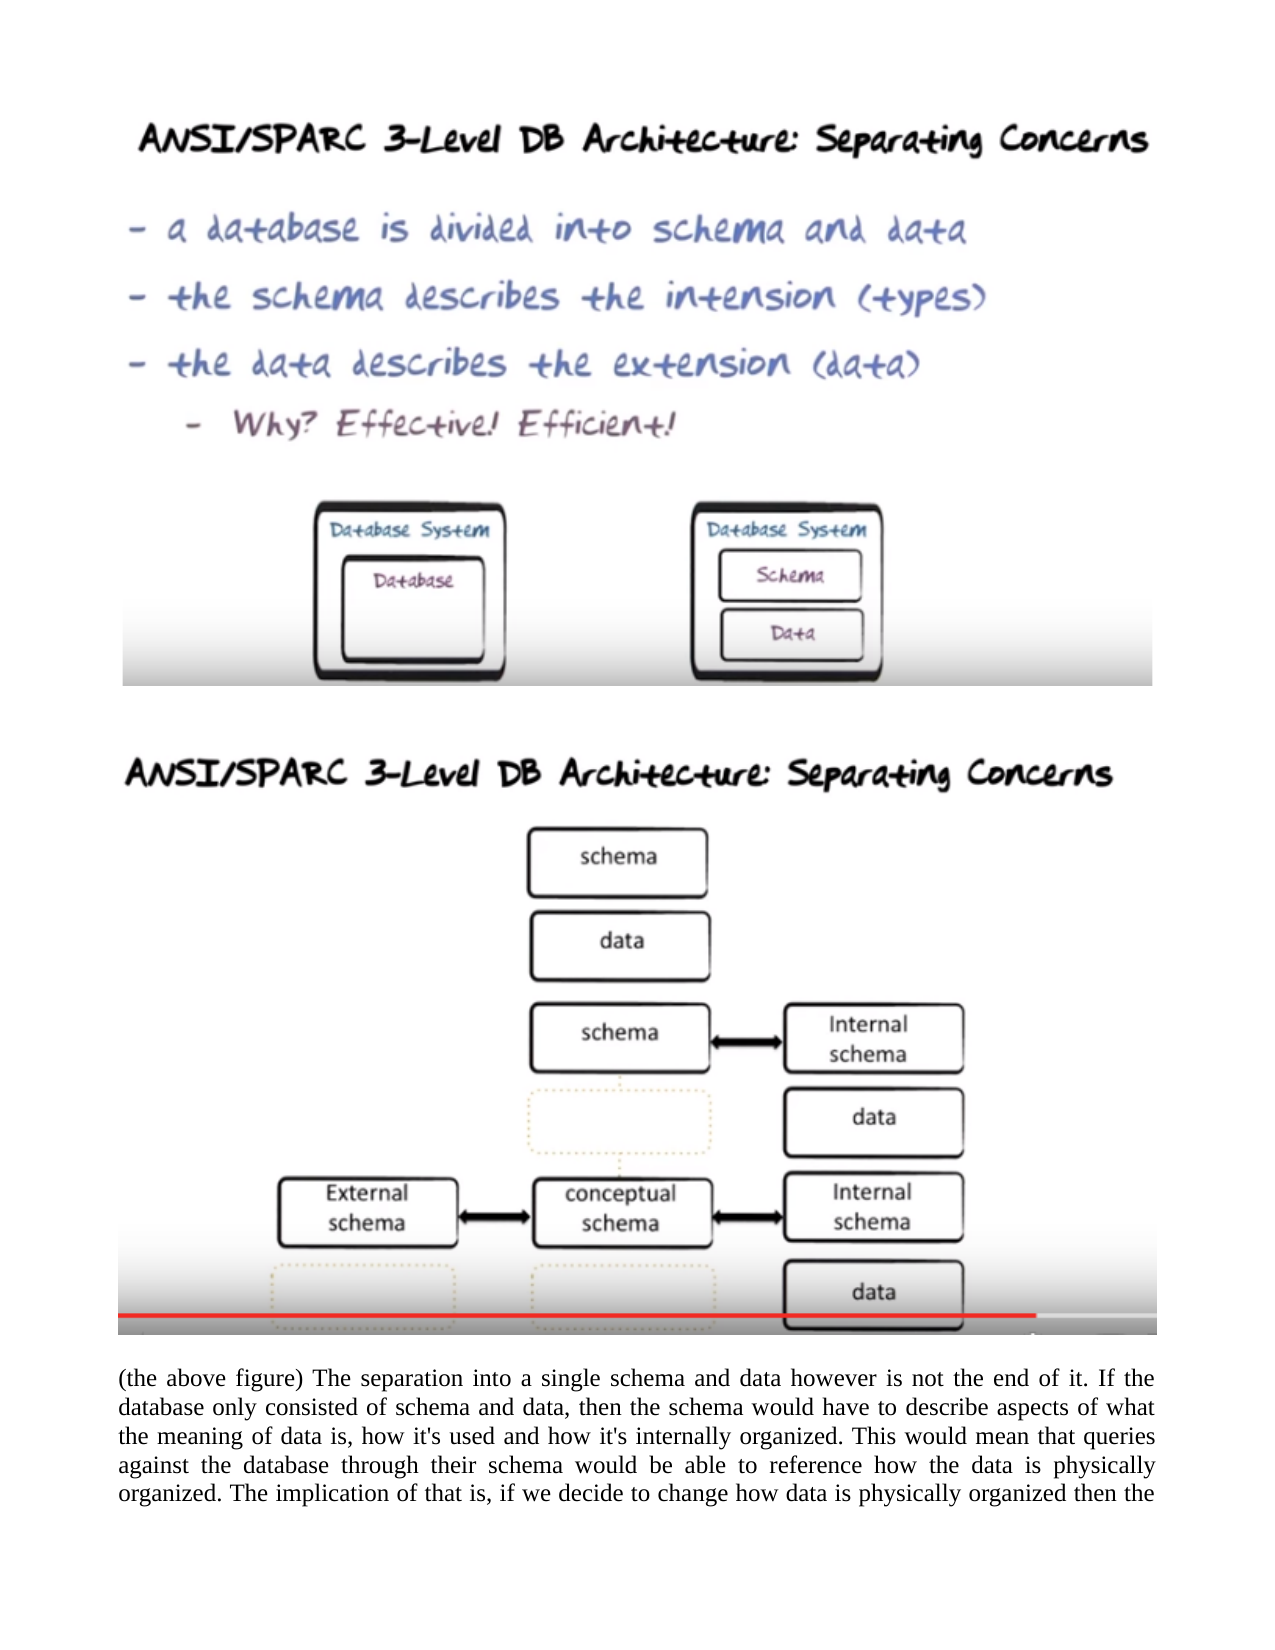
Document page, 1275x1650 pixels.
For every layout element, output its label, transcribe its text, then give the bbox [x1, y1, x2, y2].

picture [118, 742, 1157, 1335]
text (the above figure) The separation into a single schema and data however is not the end of it. If the database only consisted of schema and data, then the schema would have to describe aspects of what the meaning of data is, how it's used and how it's internally organized. This would mean that queries against the database through their schema would be able to reference how the data is physically organized. The implication of that is, if we decide to change how data is physically organized then the [118, 1363, 1157, 1507]
picture [122, 118, 1153, 686]
